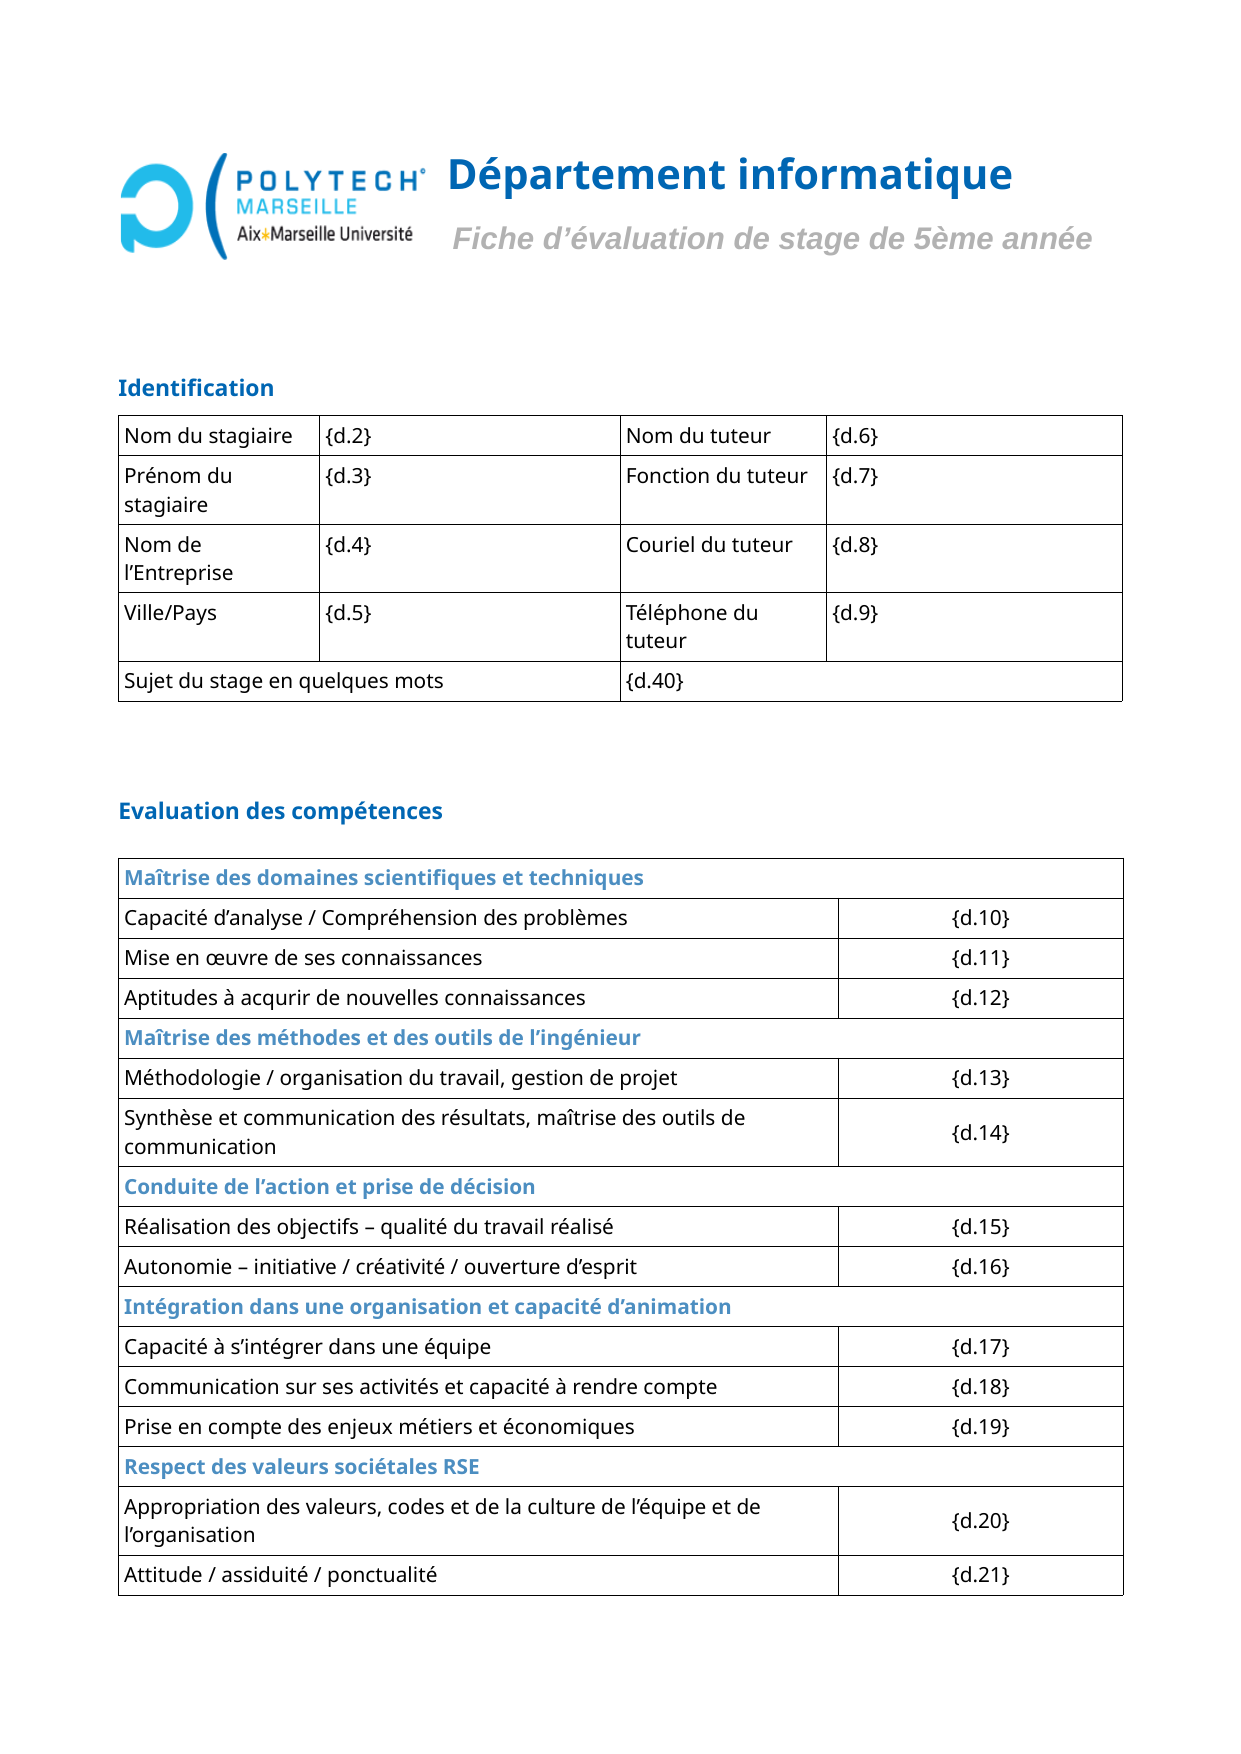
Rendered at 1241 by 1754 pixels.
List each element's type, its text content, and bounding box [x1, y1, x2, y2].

table_cell {d.18} [839, 1367, 1123, 1406]
table_cell Sujet du stage en quelques mots [119, 662, 620, 701]
table_cell Fonction du tuteur [621, 456, 826, 524]
table_cell Téléphone du tuteur [621, 593, 826, 661]
table_cell {d.17} [839, 1327, 1123, 1366]
table_cell Prénom du stagiaire [119, 456, 319, 524]
table_cell Attitude / assiduité / ponctualité [119, 1556, 838, 1594]
table_cell Conduite de l’action et prise de décision [119, 1167, 1123, 1206]
table_cell Aptitudes à acqurir de nouvelles connaissances [119, 979, 838, 1018]
table_header {d.6} [827, 416, 1122, 455]
table_cell {d.14} [839, 1099, 1123, 1166]
table_cell {d.7} [827, 456, 1122, 524]
table_cell Nom de l’Entreprise [119, 525, 319, 592]
table_cell Autonomie – initiative / créativité / ouverture d’esprit [119, 1247, 838, 1286]
table_cell Respect des valeurs sociétales RSE [119, 1447, 1123, 1486]
table_header Maîtrise des domaines scientifiques et techniques [119, 859, 1123, 898]
table_header {d.2} [320, 416, 620, 455]
table_cell {d.10} [839, 899, 1123, 938]
table_cell Méthodologie / organisation du travail, gestion de projet [119, 1059, 838, 1098]
table_cell {d.13} [839, 1059, 1123, 1098]
table_cell Ville/Pays [119, 593, 319, 661]
table_cell {d.15} [839, 1207, 1123, 1246]
table_cell {d.8} [827, 525, 1122, 592]
subtitle Département informatique [118, 145, 1122, 202]
table_cell {d.4} [320, 525, 620, 592]
table_cell Intégration dans une organisation et capacité d’animation [119, 1287, 1123, 1326]
subtitle Identification [118, 372, 1122, 403]
table_cell Capacité d’analyse / Compréhension des problèmes [119, 899, 838, 938]
table_cell {d.40} [621, 662, 1122, 701]
table_header Nom du stagiaire [119, 416, 319, 455]
table_cell Couriel du tuteur [621, 525, 826, 592]
table_cell Maîtrise des méthodes et des outils de l’ingénieur [119, 1019, 1123, 1058]
table_cell {d.9} [827, 593, 1122, 661]
table_cell {d.19} [839, 1407, 1123, 1446]
table_cell {d.20} [839, 1487, 1123, 1554]
text Evaluation des compétences [118, 795, 1122, 826]
table_cell {d.11} [839, 939, 1123, 978]
picture [120, 153, 428, 260]
table_cell Réalisation des objectifs – qualité du travail réalisé [119, 1207, 838, 1246]
table_cell Appropriation des valeurs, codes et de la culture de l’équipe et de l’organisation [119, 1487, 838, 1554]
table_cell Prise en compte des enjeux métiers et économiques [119, 1407, 838, 1446]
table_cell {d.16} [839, 1247, 1123, 1286]
table_cell {d.3} [320, 456, 620, 524]
table_cell {d.5} [320, 593, 620, 661]
table_header Nom du tuteur [621, 416, 826, 455]
table_cell {d.12} [839, 979, 1123, 1018]
table_cell Communication sur ses activités et capacité à rendre compte [119, 1367, 838, 1406]
table_cell Synthèse et communication des résultats, maîtrise des outils de communication [119, 1099, 838, 1166]
table_cell {d.21} [839, 1556, 1123, 1594]
table_cell Mise en œuvre de ses connaissances [119, 939, 838, 978]
subtitle Fiche d’évaluation de stage de 5ème année [428, 220, 1122, 256]
table_cell Capacité à s’intégrer dans une équipe [119, 1327, 838, 1366]
